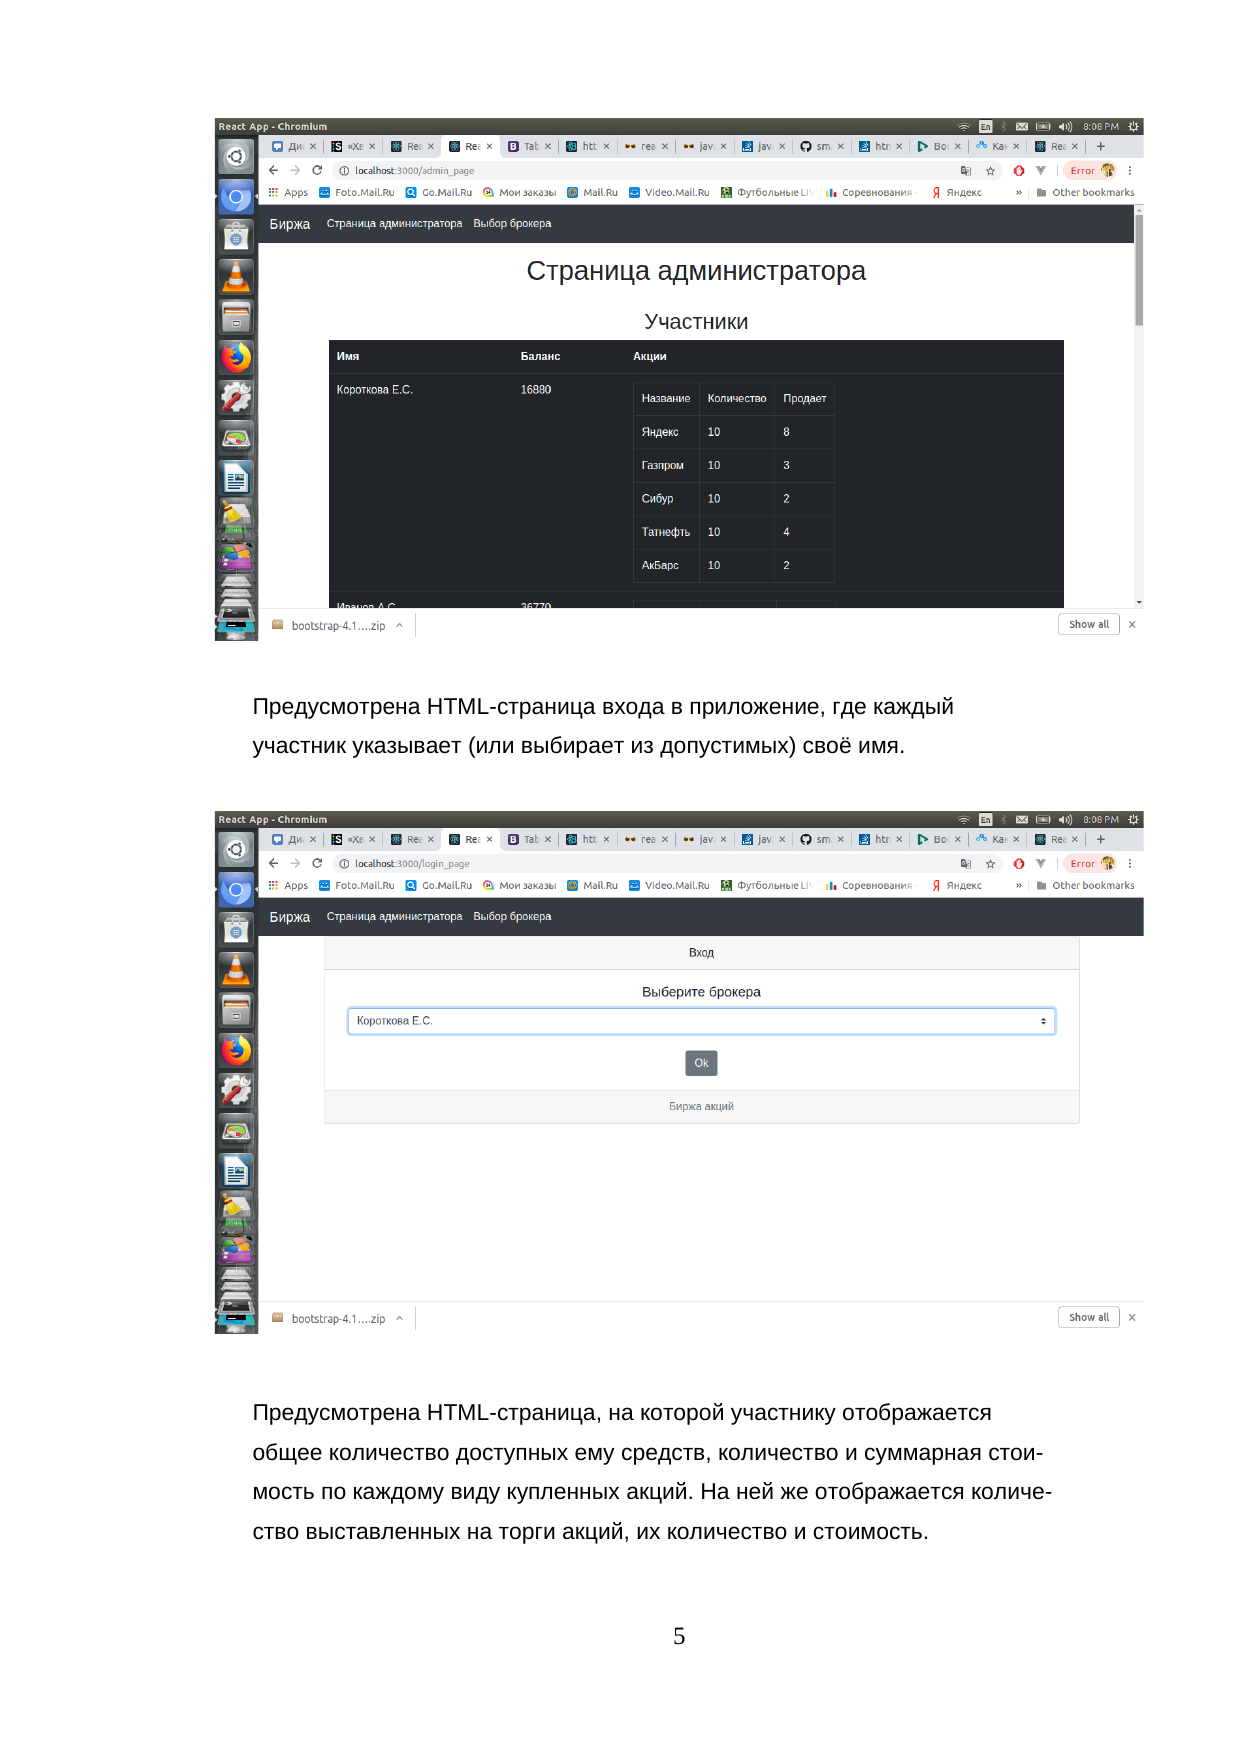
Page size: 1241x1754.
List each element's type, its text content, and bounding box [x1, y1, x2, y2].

list Предусмотрена HTML-страница, на которой участнику отображается [252, 1399, 1181, 1426]
list общее количество доступных ему средств, количество и суммарная стои- [252, 1439, 1181, 1465]
picture [214, 118, 1144, 641]
picture [214, 811, 1144, 1334]
list участник указывает (или выбирает из допустимых) своё имя. [252, 732, 1181, 759]
list ство выставленных на торги акций, их количество и стоимость. [252, 1518, 1181, 1544]
list мость по каждому виду купленных акций. На ней же отображается количе- [252, 1478, 1181, 1504]
list Предусмотрена HTML-страница входа в приложение, где каждый [252, 693, 1181, 719]
